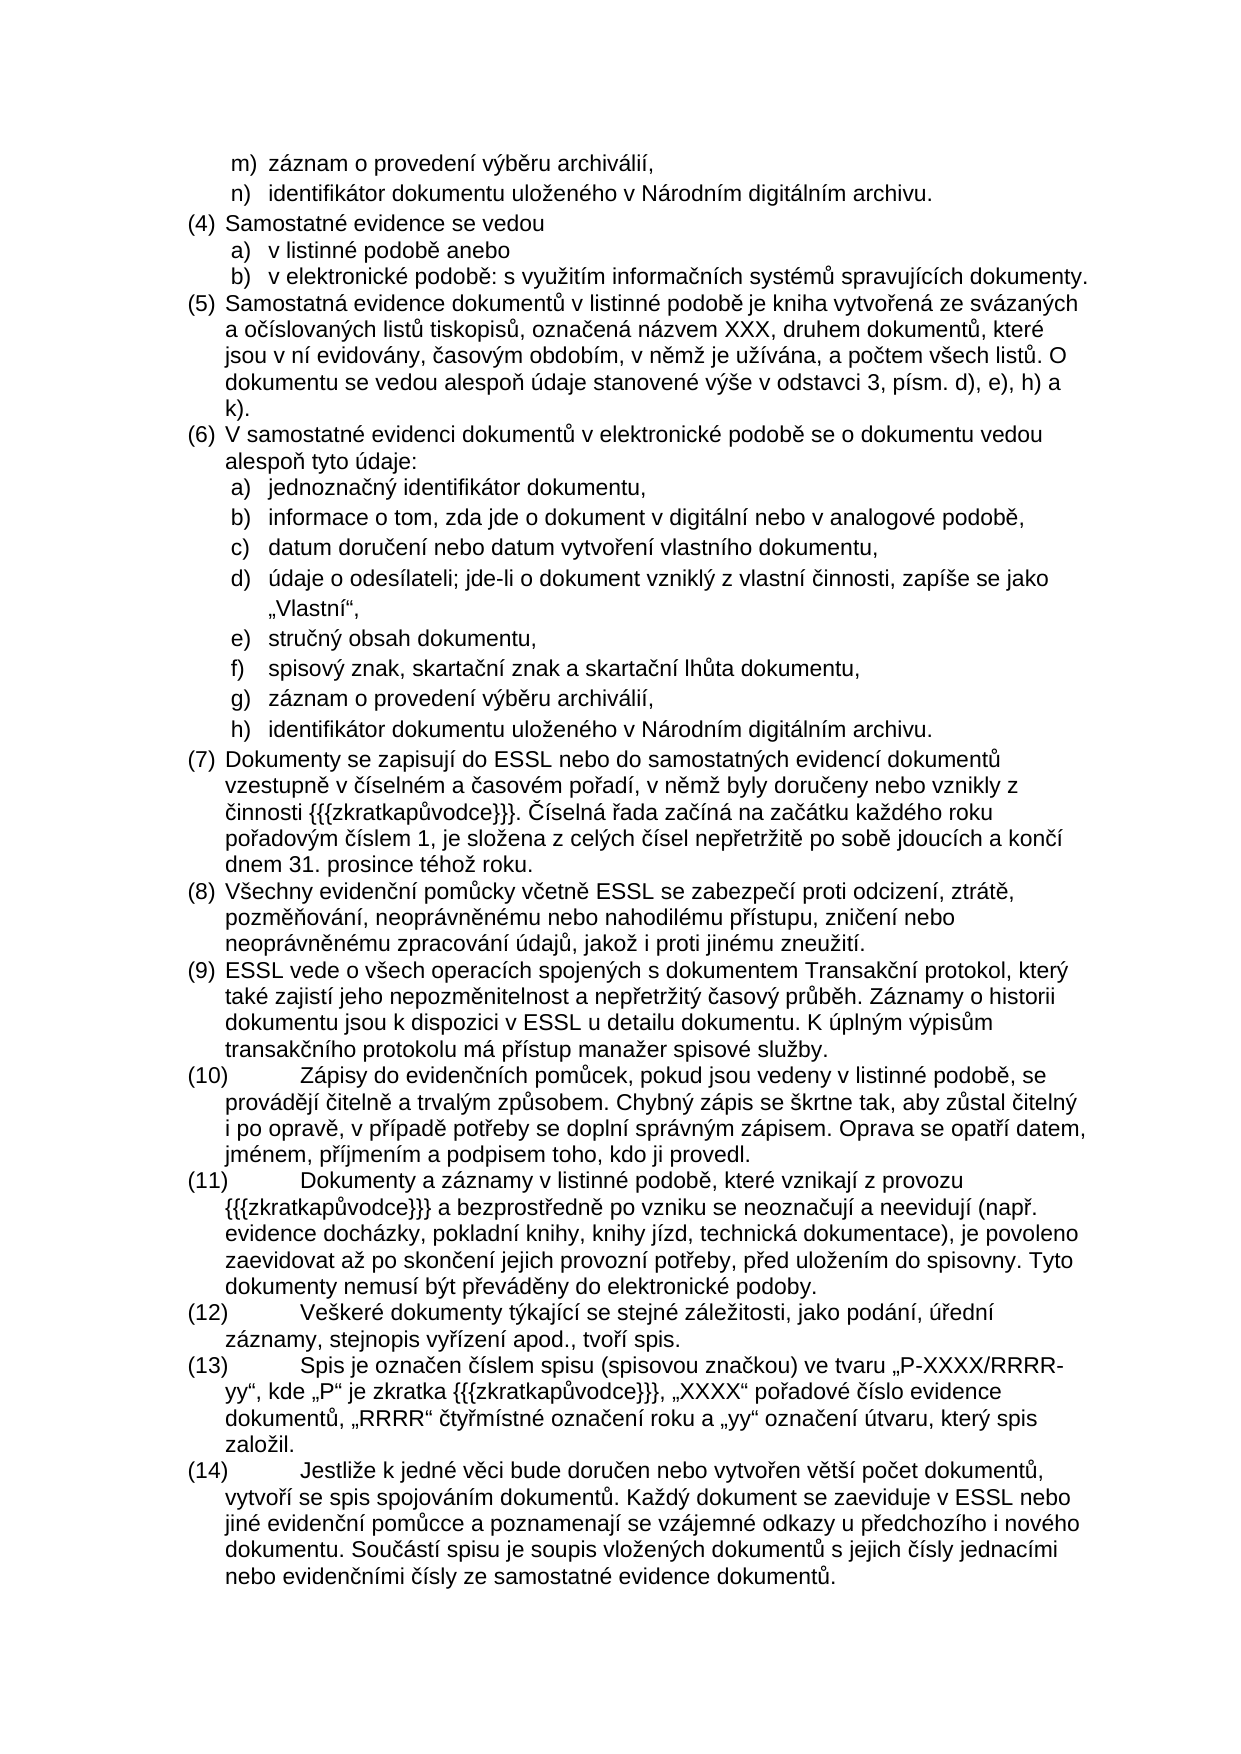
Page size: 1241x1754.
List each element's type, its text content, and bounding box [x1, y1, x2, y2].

list Samostatné evidence se vedou [187, 210, 1090, 237]
list spisový znak, skartační znak a skartační lhůta dokumentu, [231, 655, 1090, 682]
list Dokumenty a záznamy v listinné podobě, které vznikají z provozu {{{zkratkapůvodce}}} a bezprostředně po vzniku se neoznačují a neevidují (např. evidence docházky, pokladní knihy, knihy jízd, technická dokumentace), je povoleno zaevidovat až po skončení jejich provozní potřeby, před uložením do spisovny. Tyto dokumenty nemusí být převáděny do elektronické podoby. [187, 1167, 1090, 1299]
list stručný obsah dokumentu, [231, 625, 1090, 651]
list Dokumenty se zapisují do ESSL nebo do samostatných evidencí dokumentů vzestupně v číselném a časovém pořadí, v němž byly doručeny nebo vznikly z činnosti {{{zkratkapůvodce}}}. Číselná řada začíná na začátku každého roku pořadovým číslem 1, je složena z celých čísel nepřetržitě po sobě jdoucích a končí dnem 31. prosince téhož roku. [187, 746, 1090, 878]
list v elektronické podobě: s využitím informačních systémů spravujících dokumenty. [231, 263, 1090, 289]
list údaje o odesílateli; jde-li o dokument vzniklý z vlastní činnosti, zapíše se jako „Vlastní“, [231, 564, 1090, 621]
list datum doručení nebo datum vytvoření vlastního dokumentu, [231, 534, 1090, 561]
list Samostatná evidence dokumentů v listinné podobě je kniha vytvořená ze svázaných a očíslovaných listů tiskopisů, označená názvem XXX, druhem dokumentů, které jsou v ní evidovány, časovým obdobím, v němž je užívána, a počtem všech listů. O dokumentu se vedou alespoň údaje stanovené výše v odstavci 3, písm. d), e), h) a k). [187, 289, 1090, 421]
list Spis je označen číslem spisu (spisovou značkou) ve tvaru „P-XXXX/RRRR-yy“, kde „P“ je zkratka {{{zkratkapůvodce}}}, „XXXX“ pořadové číslo evidence dokumentů, „RRRR“ čtyřmístné označení roku a „yy“ označení útvaru, který spis založil. [187, 1352, 1090, 1457]
list záznam o provedení výběru archiválií, [231, 685, 1090, 712]
list identifikátor dokumentu uloženého v Národním digitálním archivu. [231, 716, 1090, 742]
list ESSL vede o všech operacích spojených s dokumentem Transakční protokol, který také zajistí jeho nepozměnitelnost a nepřetržitý časový průběh. Záznamy o historii dokumentu jsou k dispozici v ESSL u detailu dokumentu. K úplným výpisům transakčního protokolu má přístup manažer spisové služby. [187, 957, 1090, 1062]
list Jestliže k jedné věci bude doručen nebo vytvořen větší počet dokumentů, vytvoří se spis spojováním dokumentů. Každý dokument se zaeviduje v ESSL nebo jiné evidenční pomůcce a poznamenají se vzájemné odkazy u předchozího i nového dokumentu. Součástí spisu je soupis vložených dokumentů s jejich čísly jednacími nebo evidenčními čísly ze samostatné evidence dokumentů. [187, 1457, 1090, 1589]
list identifikátor dokumentu uloženého v Národním digitálním archivu. [231, 180, 1090, 207]
list záznam o provedení výběru archiválií, [231, 150, 1090, 176]
list v listinné podobě anebo [231, 237, 1090, 263]
list Zápisy do evidenčních pomůcek, pokud jsou vedeny v listinné podobě, se provádějí čitelně a trvalým způsobem. Chybný zápis se škrtne tak, aby zůstal čitelný i po opravě, v případě potřeby se doplní správným zápisem. Oprava se opatří datem, jménem, příjmením a podpisem toho, kdo ji provedl. [187, 1062, 1090, 1167]
list Veškeré dokumenty týkající se stejné záležitosti, jako podání, úřední záznamy, stejnopis vyřízení apod., tvoří spis. [187, 1299, 1090, 1352]
list informace o tom, zda jde o dokument v digitální nebo v analogové podobě, [231, 504, 1090, 531]
list Všechny evidenční pomůcky včetně ESSL se zabezpečí proti odcizení, ztrátě, pozměňování, neoprávněnému nebo nahodilému přístupu, zničení nebo neoprávněnému zpracování údajů, jakož i proti jinému zneužití. [187, 878, 1090, 957]
list V samostatné evidenci dokumentů v elektronické podobě se o dokumentu vedou alespoň tyto údaje: [187, 421, 1090, 474]
list jednoznačný identifikátor dokumentu, [231, 474, 1090, 500]
